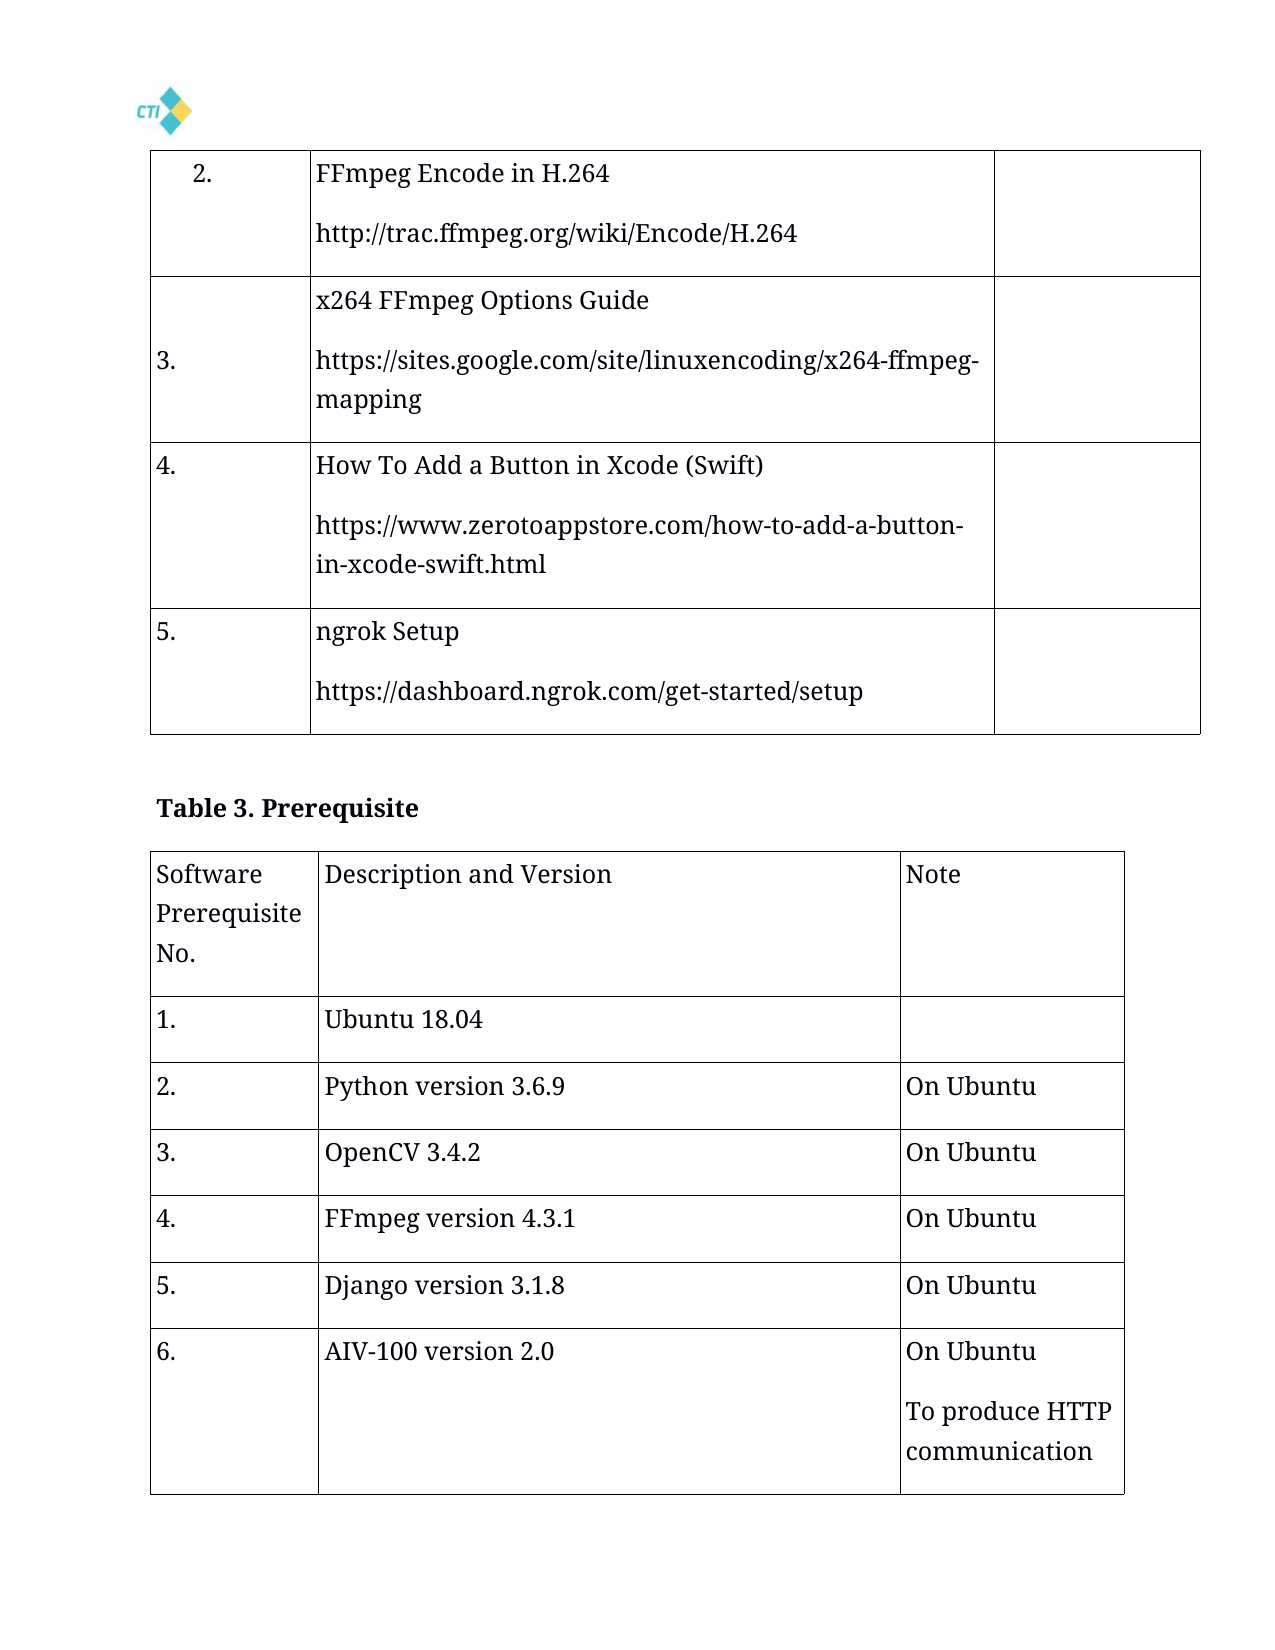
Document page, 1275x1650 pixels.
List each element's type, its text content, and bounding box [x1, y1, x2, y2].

table_cell On Ubuntu To produce HTTP communication [901, 1329, 1124, 1494]
table_cell Ubuntu 18.04 [319, 997, 900, 1062]
picture [134, 75, 192, 137]
table_header Note [901, 852, 1124, 996]
table_cell 4. [151, 1196, 318, 1262]
table_cell [995, 443, 1200, 608]
table_cell On Ubuntu [901, 1263, 1124, 1328]
table_cell 4. [151, 443, 310, 608]
table_cell On Ubuntu [901, 1063, 1124, 1129]
table_cell On Ubuntu [901, 1130, 1124, 1195]
table_header Software Prerequisite No. [151, 852, 318, 996]
table_cell AIV-100 version 2.0 [319, 1329, 900, 1494]
table_cell [995, 151, 1200, 276]
table_cell 6. [151, 1329, 318, 1494]
table_cell ngrok Setup https://dashboard.ngrok.com/get-started/setup [311, 609, 994, 734]
table_cell FFmpeg Encode in H.264 http://trac.ffmpeg.org/wiki/Encode/H.264 [311, 151, 994, 276]
table_cell Django version 3.1.8 [319, 1263, 900, 1328]
table_cell 2. [151, 151, 310, 276]
table_cell 5. [151, 609, 310, 734]
table_cell 3. [151, 1130, 318, 1195]
table_cell [995, 609, 1200, 734]
table_cell 2. [151, 1063, 318, 1129]
table_cell Python version 3.6.9 [319, 1063, 900, 1129]
table_cell On Ubuntu [901, 1196, 1124, 1262]
table_cell 5. [151, 1263, 318, 1328]
table_cell x264 FFmpeg Options Guide https://sites.google.com/site/linuxencoding/x264-ffmpeg-mapping [311, 277, 994, 442]
table_cell 1. [151, 997, 318, 1062]
text Table 3. Prerequisite [150, 791, 1125, 825]
table_cell How To Add a Button in Xcode (Swift) https://www.zerotoappstore.com/how-to-add-a-button-in-xcode-swift.html [311, 443, 994, 608]
table_cell FFmpeg version 4.3.1 [319, 1196, 900, 1262]
table_cell OpenCV 3.4.2 [319, 1130, 900, 1195]
table_cell [901, 997, 1124, 1062]
table_cell [995, 277, 1200, 442]
table_cell 3. [151, 277, 310, 442]
table_header Description and Version [319, 852, 900, 996]
